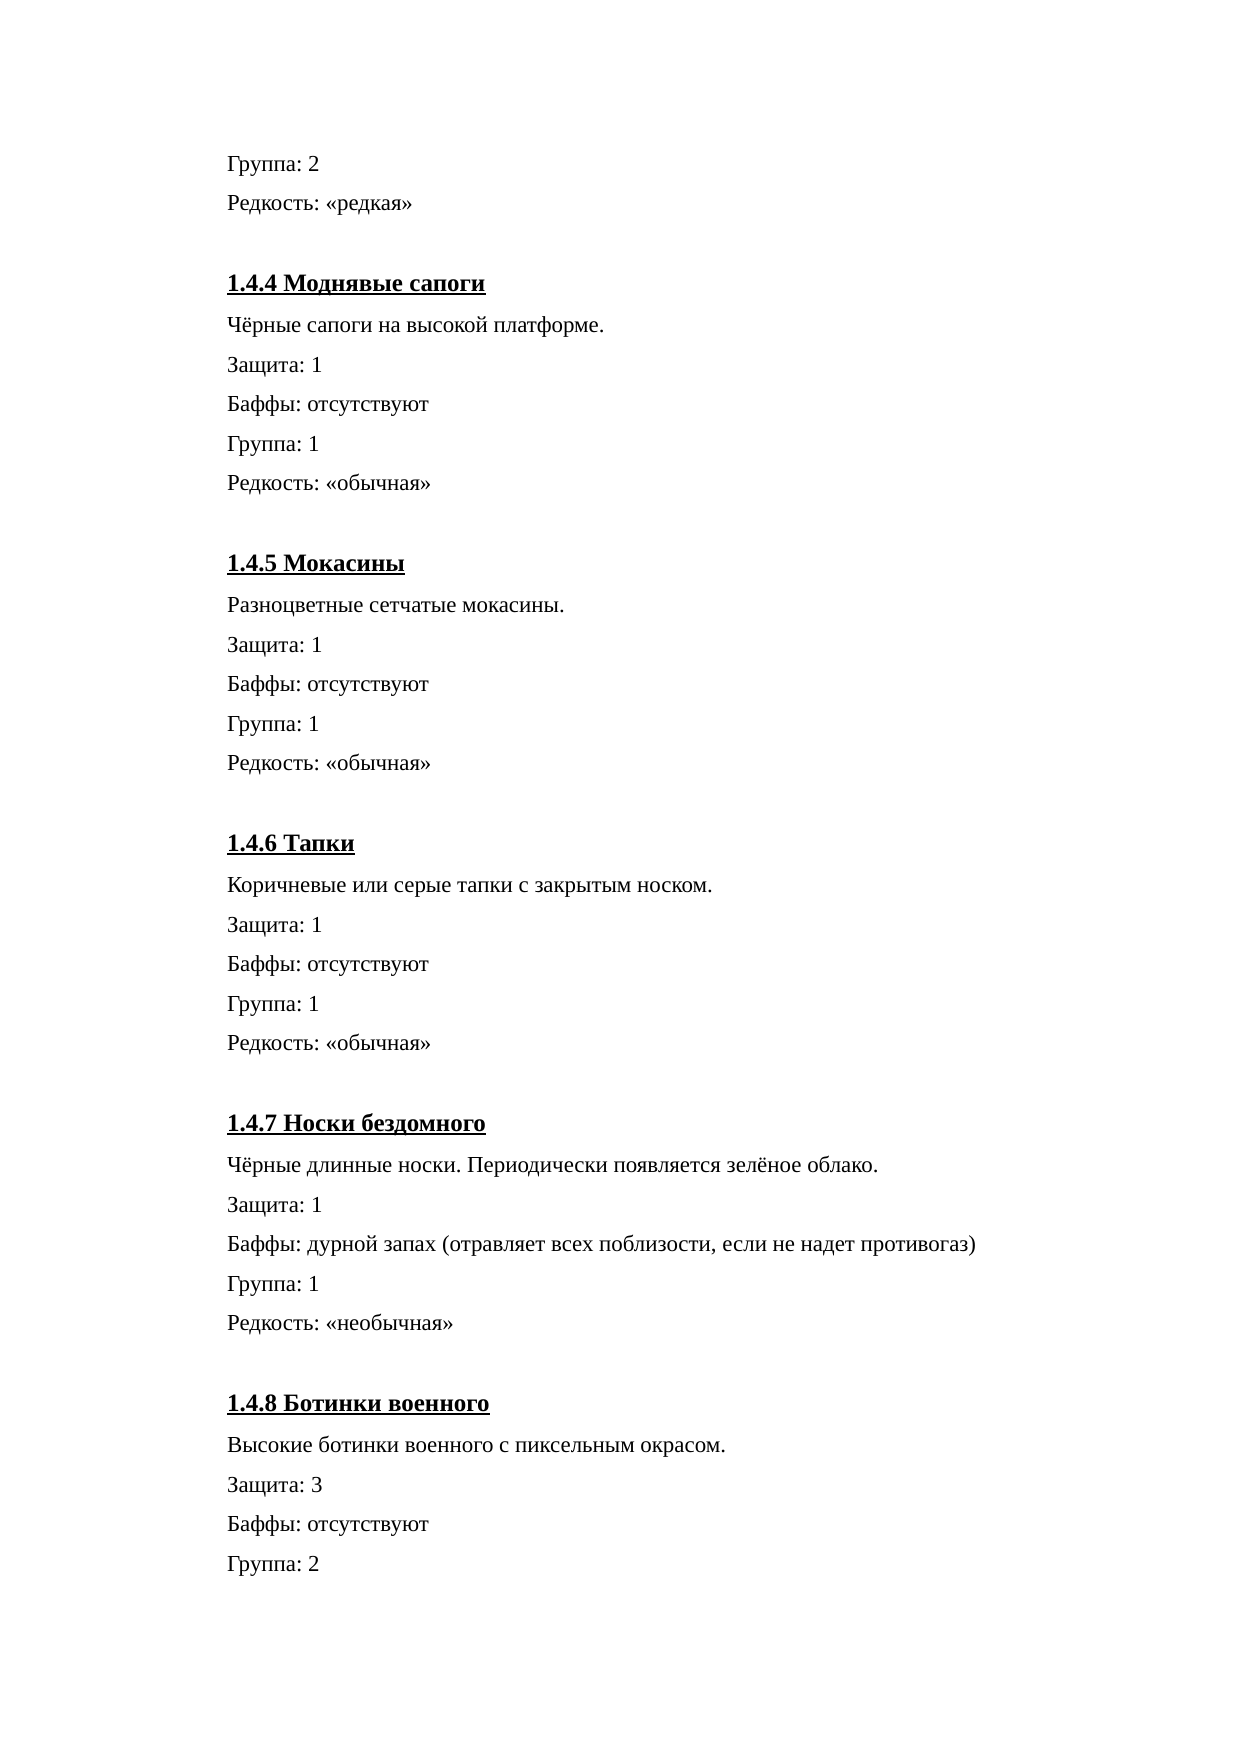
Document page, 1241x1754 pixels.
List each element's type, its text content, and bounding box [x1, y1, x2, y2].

text Редкость: «обычная» [150, 1029, 1090, 1056]
text Чёрные сапоги на высокой платформе. [150, 312, 1090, 338]
text Группа: 2 [150, 1550, 1090, 1576]
text Группа: 1 [150, 710, 1090, 736]
text Чёрные длинные носки. Периодически появляется зелёное облако. [150, 1152, 1090, 1178]
text Редкость: «необычная» [150, 1309, 1090, 1336]
text Баффы: отсутствуют [150, 951, 1090, 977]
text 1.4.4 Моднявые сапоги [150, 268, 1090, 297]
text Защита: 1 [150, 1191, 1090, 1217]
text Защита: 1 [150, 631, 1090, 657]
text Коричневые или серые тапки с закрытым носком. [150, 872, 1090, 898]
text Защита: 3 [150, 1471, 1090, 1497]
text Редкость: «редкая» [150, 189, 1090, 216]
text Редкость: «обычная» [150, 749, 1090, 776]
text Защита: 1 [150, 351, 1090, 377]
text Группа: 2 [150, 150, 1090, 176]
text Баффы: отсутствуют [150, 391, 1090, 417]
text 1.4.8 Ботинки военного [150, 1388, 1090, 1417]
text Баффы: дурной запах (отравляет всех поблизости, если не надет противогаз) [150, 1231, 1090, 1257]
text Группа: 1 [150, 430, 1090, 456]
text Баффы: отсутствуют [150, 1511, 1090, 1537]
text Высокие ботинки военного с пиксельным окрасом. [150, 1432, 1090, 1458]
text 1.4.5 Мокасины [150, 548, 1090, 577]
text Редкость: «обычная» [150, 469, 1090, 496]
text Баффы: отсутствуют [150, 671, 1090, 697]
text 1.4.7 Носки бездомного [150, 1108, 1090, 1137]
text Разноцветные сетчатые мокасины. [150, 592, 1090, 618]
text Группа: 1 [150, 1270, 1090, 1296]
text Защита: 1 [150, 911, 1090, 937]
text Группа: 1 [150, 990, 1090, 1016]
text 1.4.6 Тапки [150, 828, 1090, 857]
